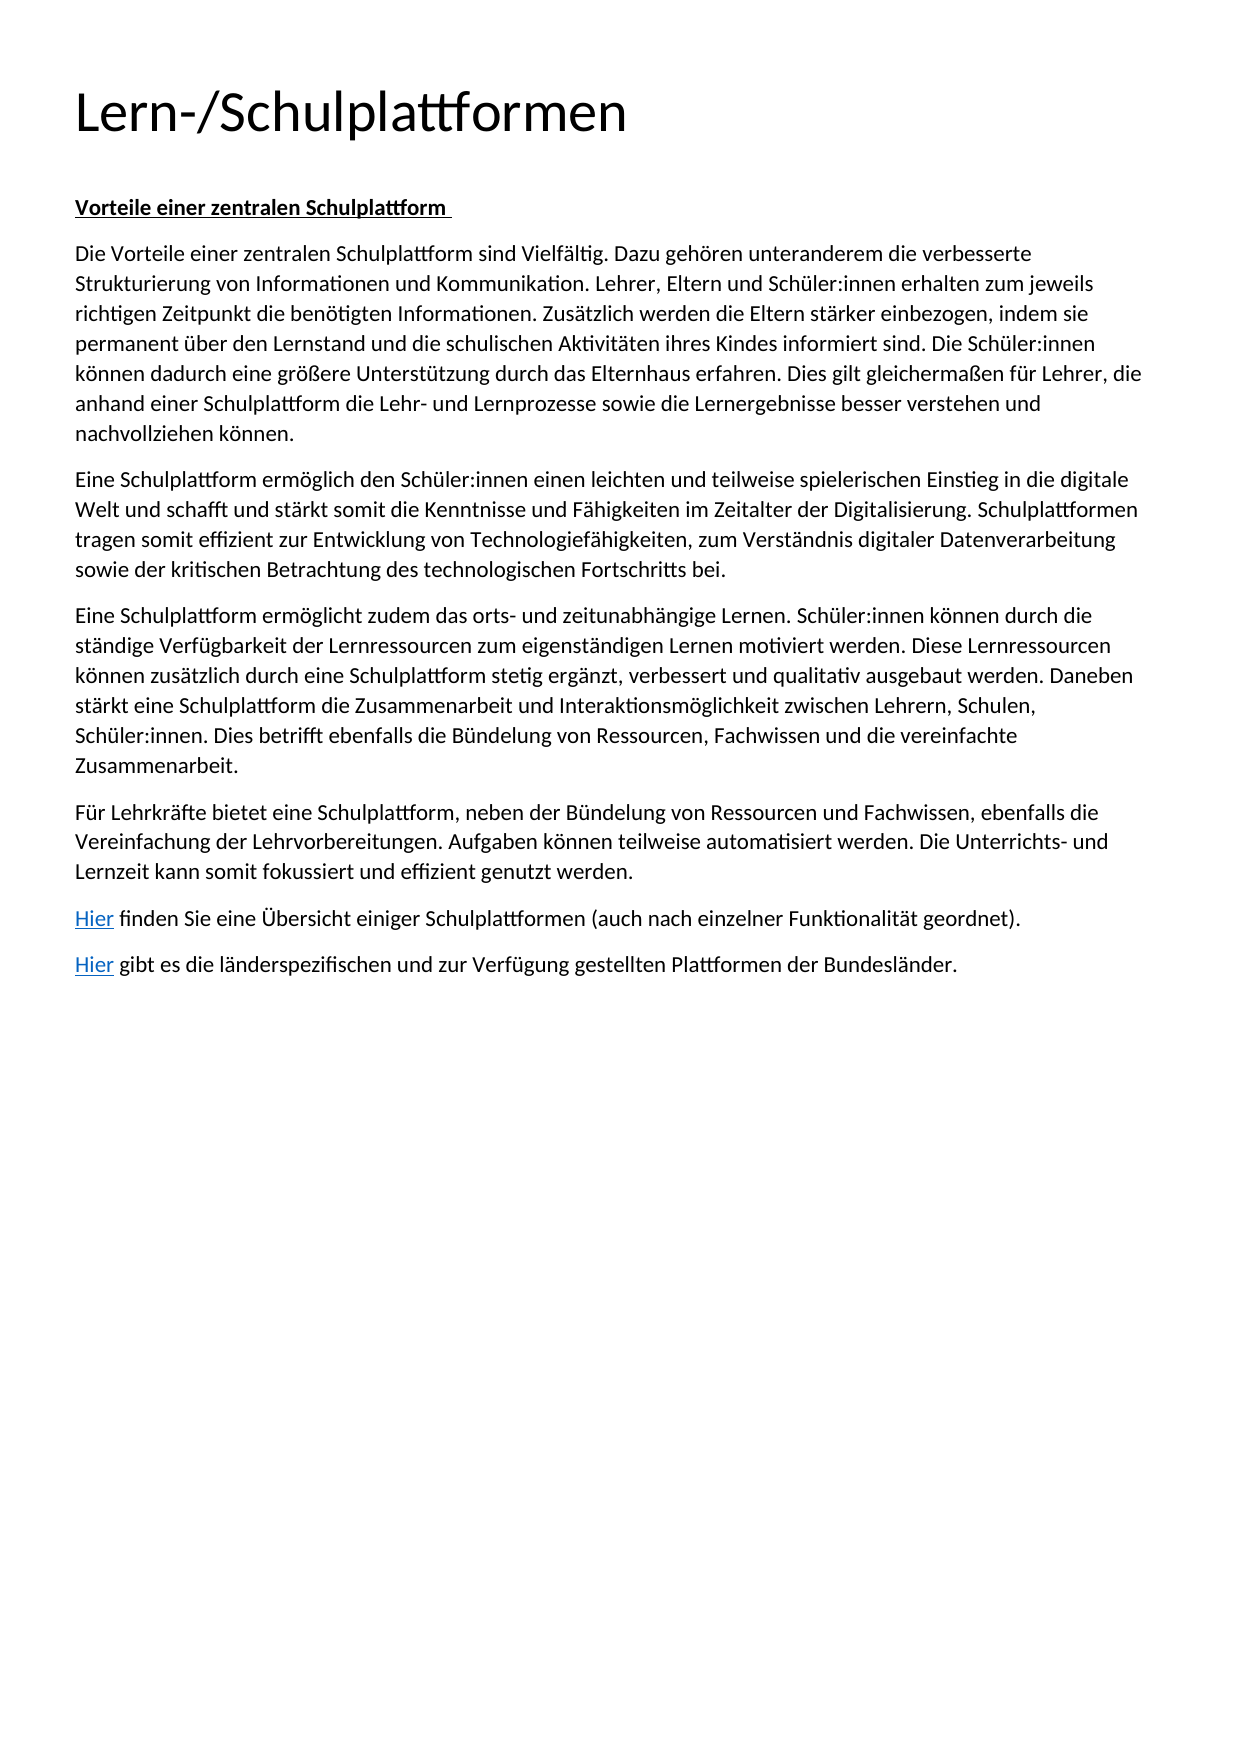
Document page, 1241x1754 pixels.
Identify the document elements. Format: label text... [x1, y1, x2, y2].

text Für Lehrkräfte bietet eine Schulplattform, neben der Bündelung von Ressourcen und Fachwissen, ebenfalls die Vereinfachung der Lehrvorbereitungen. Aufgaben können teilweise automatisiert werden. Die Unterrichts- und Lernzeit kann somit fokussiert und effizient genutzt werden. [75, 798, 1165, 885]
text Lern-/Schulplattformen [75, 75, 1165, 146]
text Vorteile einer zentralen Schulplattform [75, 193, 1165, 221]
text Hier gibt es die länderspezifischen und zur Verfügung gestellten Plattformen der Bundesländer. [75, 951, 1165, 978]
text Die Vorteile einer zentralen Schulplattform sind Vielfältig. Dazu gehören unteranderem die verbesserte Strukturierung von Informationen und Kommunikation. Lehrer, Eltern und Schüler:innen erhalten zum jeweils richtigen Zeitpunkt die benötigten Informationen. Zusätzlich werden die Eltern stärker einbezogen, indem sie permanent über den Lernstand und die schulischen Aktivitäten ihres Kindes informiert sind. Die Schüler:innen können dadurch eine größere Unterstützung durch das Elternhaus erfahren. Dies gilt gleichermaßen für Lehrer, die anhand einer Schulplattform die Lehr- und Lernprozesse sowie die Lernergebnisse besser verstehen und nachvollziehen können. [75, 239, 1165, 447]
text Eine Schulplattform ermöglicht zudem das orts- und zeitunabhängige Lernen. Schüler:innen können durch die ständige Verfügbarkeit der Lernressourcen zum eigenständigen Lernen motiviert werden. Diese Lernressourcen können zusätzlich durch eine Schulplattform stetig ergänzt, verbessert und qualitativ ausgebaut werden. Daneben stärkt eine Schulplattform die Zusammenarbeit und Interaktionsmöglichkeit zwischen Lehrern, Schulen, Schüler:innen. Dies betrifft ebenfalls die Bündelung von Ressourcen, Fachwissen und die vereinfachte Zusammenarbeit. [75, 602, 1165, 779]
text Hier finden Sie eine Übersicht einiger Schulplattformen (auch nach einzelner Funktionalität geordnet). [75, 904, 1165, 932]
text Eine Schulplattform ermöglich den Schüler:innen einen leichten und teilweise spielerischen Einstieg in die digitale Welt und schafft und stärkt somit die Kenntnisse und Fähigkeiten im Zeitalter der Digitalisierung. Schulplattformen tragen somit effizient zur Entwicklung von Technologiefähigkeiten, zum Verständnis digitaler Datenverarbeitung sowie der kritischen Betrachtung des technologischen Fortschritts bei. [75, 465, 1165, 583]
